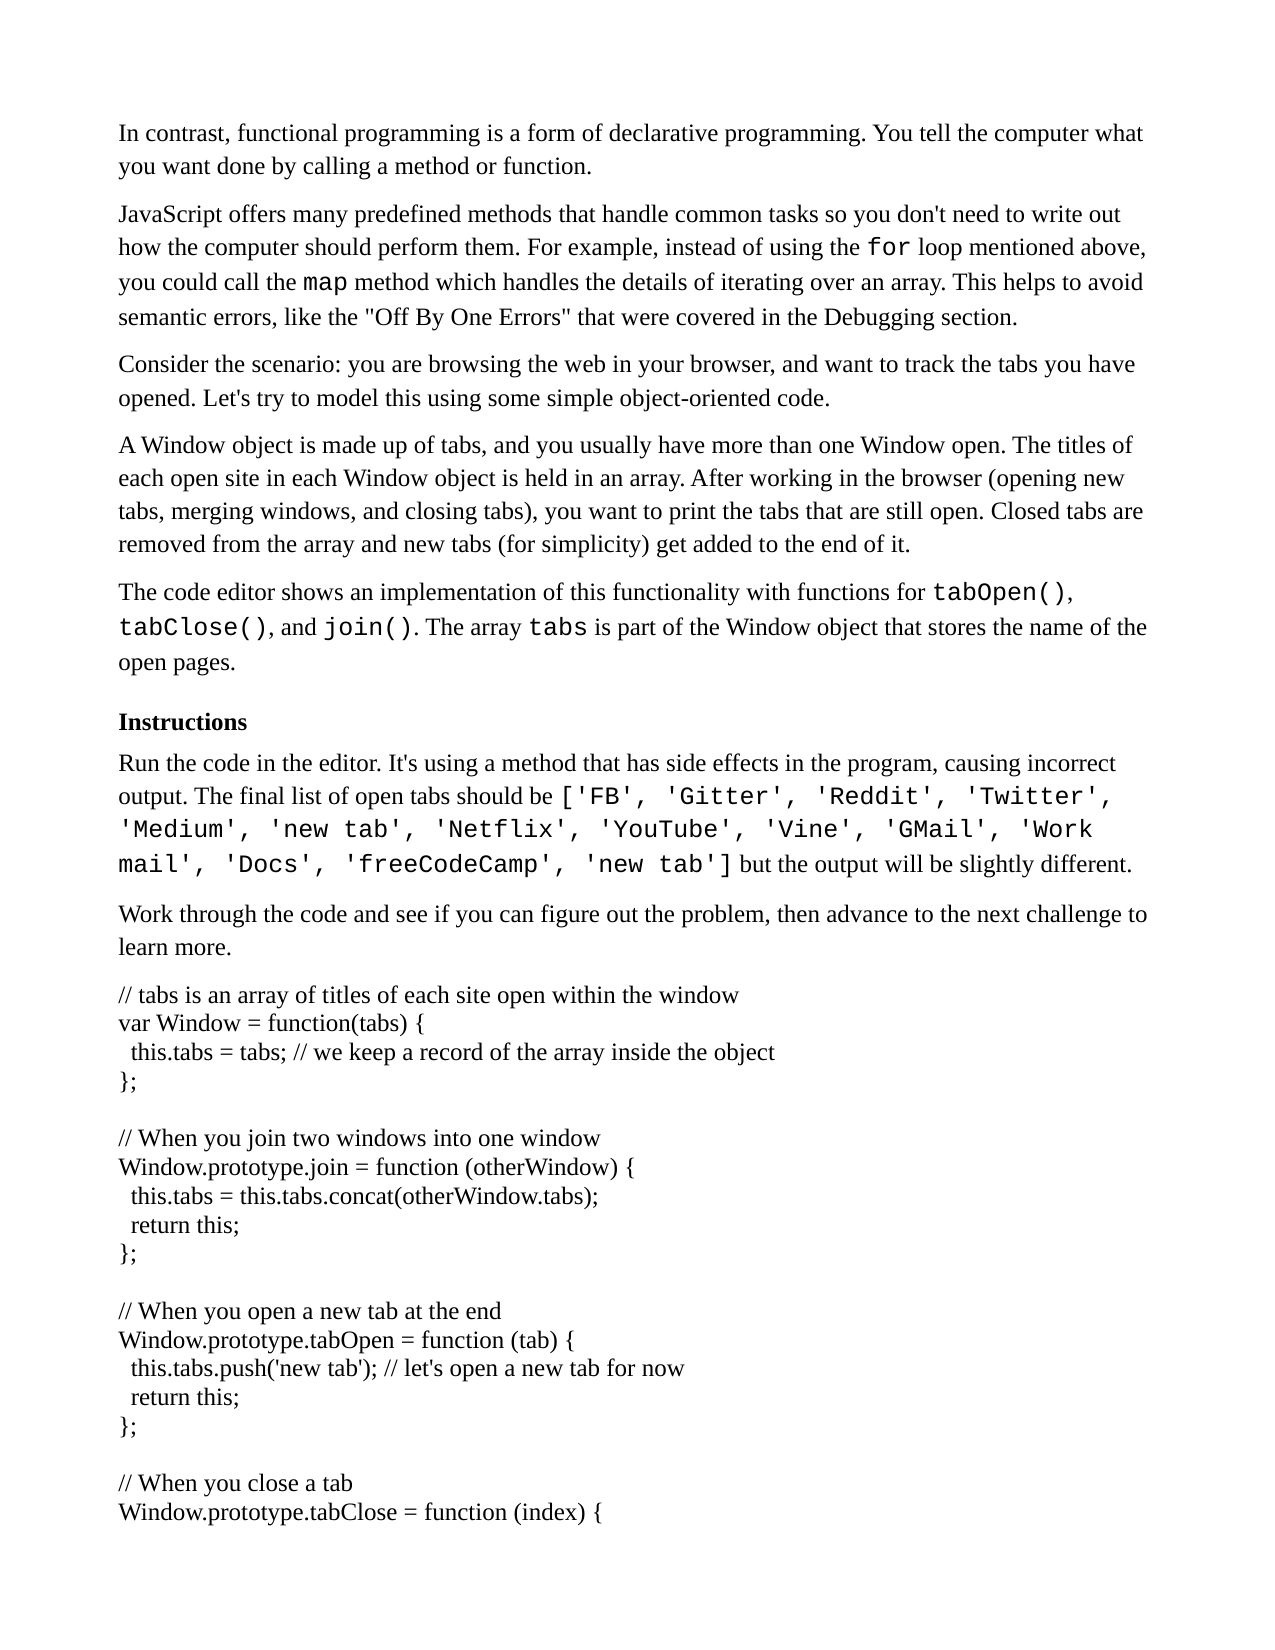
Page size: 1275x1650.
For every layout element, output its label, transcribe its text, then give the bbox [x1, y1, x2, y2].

text // When you join two windows into one window [118, 1123, 1157, 1152]
text // tabs is an array of titles of each site open within the window [118, 980, 1157, 1008]
text this.tabs = this.tabs.concat(otherWindow.tabs); [118, 1181, 1157, 1210]
text Window.prototype.tabClose = function (index) { [118, 1497, 1157, 1526]
text In contrast, functional programming is a form of declarative programming. You tell the computer what you want done by calling a method or function. [118, 118, 1157, 180]
text this.tabs = tabs; // we keep a record of the array inside the object [118, 1037, 1157, 1066]
text this.tabs.push('new tab'); // let's open a new tab for now [118, 1353, 1157, 1382]
text }; [118, 1411, 1157, 1440]
text }; [118, 1238, 1157, 1267]
text return this; [118, 1210, 1157, 1238]
text // When you close a tab [118, 1468, 1157, 1497]
text Consider the scenario: you are browsing the web in your browser, and want to track the tabs you have opened. Let's try to model this using some simple object-oriented code. [118, 349, 1157, 411]
text A Window object is made up of tabs, and you usually have more than one Window open. The titles of each open site in each Window object is held in an array. After working in the browser (opening new tabs, merging windows, and closing tabs), you want to print the tabs that are still open. Closed tabs are removed from the array and new tabs (for simplicity) get added to the end of it. [118, 430, 1157, 558]
text var Window = function(tabs) { [118, 1008, 1157, 1037]
text Window.prototype.tabOpen = function (tab) { [118, 1325, 1157, 1353]
text // When you open a new tab at the end [118, 1296, 1157, 1325]
text The code editor shows an implementation of this functionality with functions for tabOpen(), tabClose(), and join(). The array tabs is part of the Window object that stores the name of the open pages. [118, 577, 1157, 676]
text Work through the code and see if you can figure out the problem, then advance to the next challenge to learn more. [118, 899, 1157, 961]
text }; [118, 1066, 1157, 1095]
text return this; [118, 1382, 1157, 1411]
text JavaScript offers many predefined methods that handle common tasks so you don't need to write out how the computer should perform them. For example, instead of using the for loop mentioned above, you could call the map method which handles the details of iterating over an array. This helps to avoid semantic errors, like the "Off By One Errors" that were covered in the Debugging section. [118, 199, 1157, 331]
text Window.prototype.join = function (otherWindow) { [118, 1152, 1157, 1181]
subtitle Instructions [118, 707, 1157, 736]
text Run the code in the editor. It's using a method that has side effects in the program, causing incorrect output. The final list of open tabs should be ['FB', 'Gitter', 'Reddit', 'Twitter', 'Medium', 'new tab', 'Netflix', 'YouTube', 'Vine', 'GMail', 'Work mail', 'Docs', 'freeCodeCamp', 'new tab'] but the output will be slightly different. [118, 748, 1157, 880]
